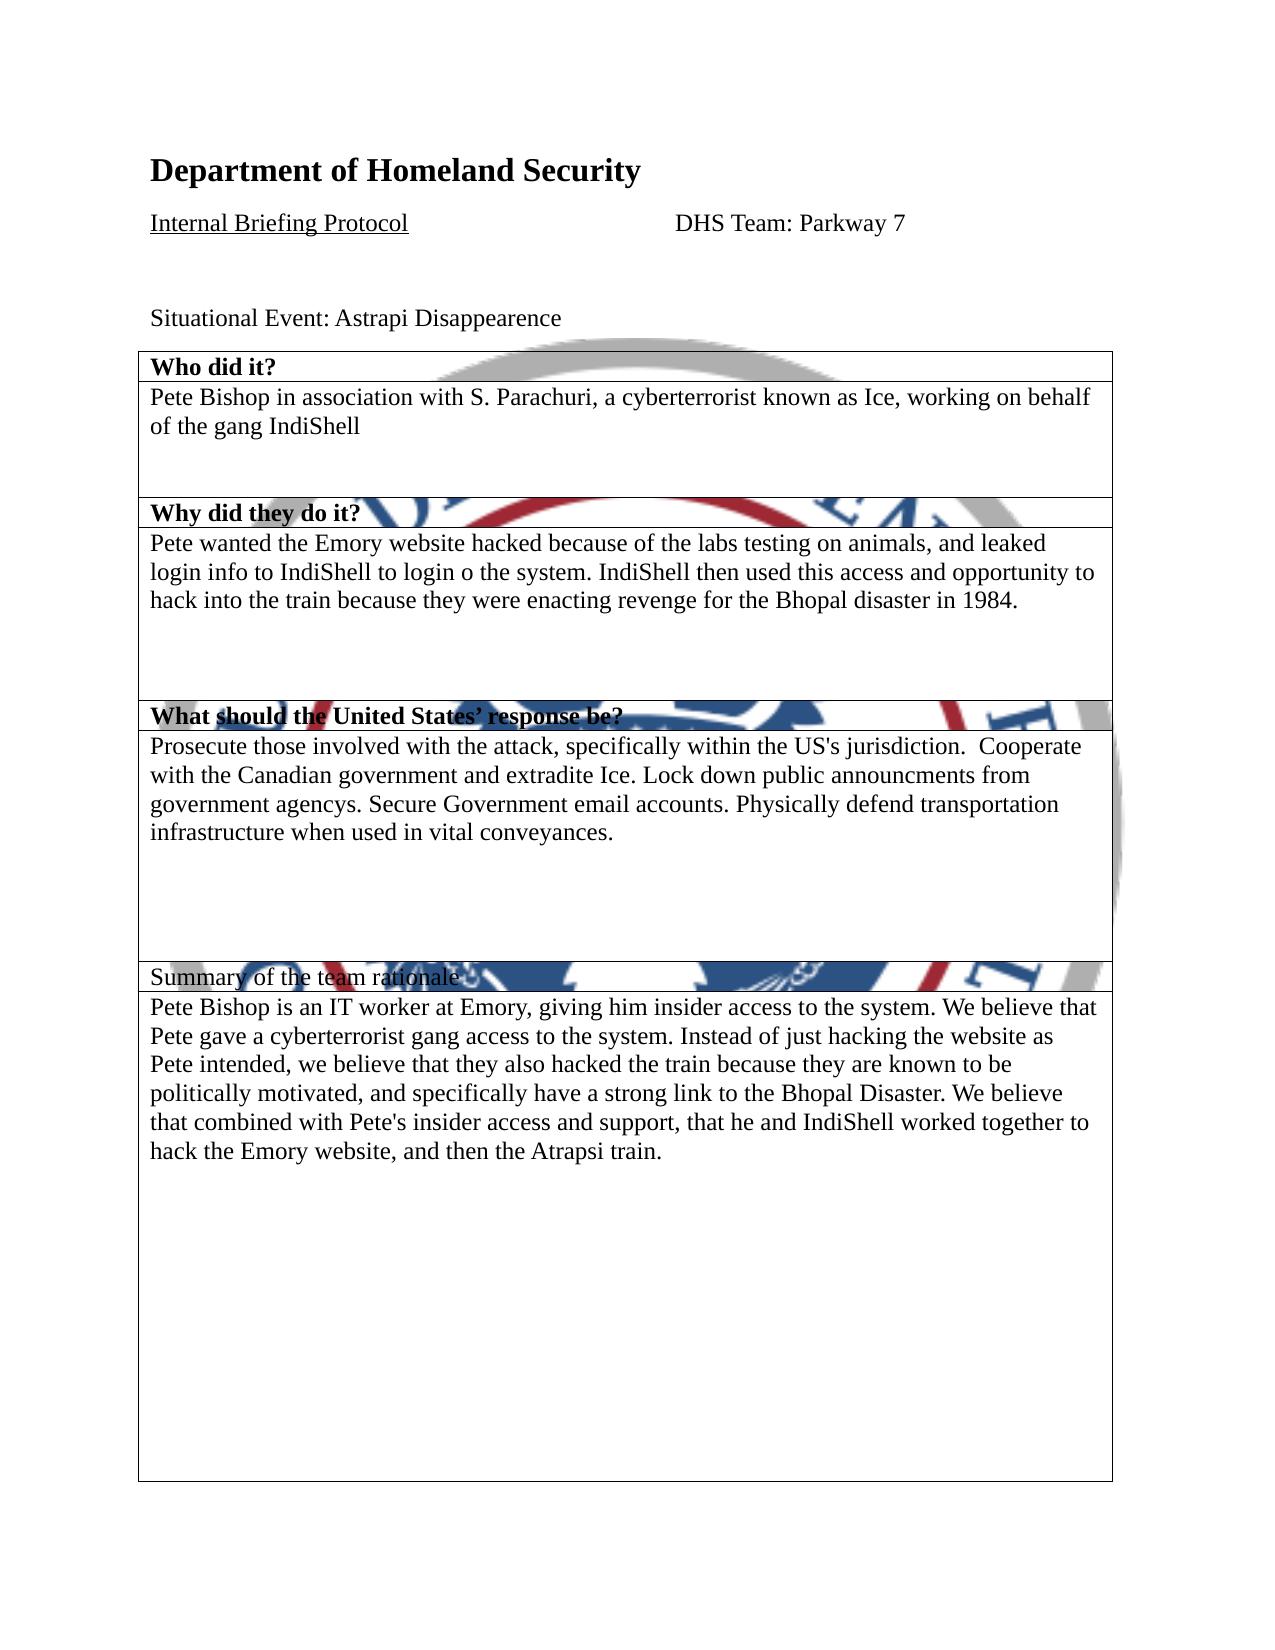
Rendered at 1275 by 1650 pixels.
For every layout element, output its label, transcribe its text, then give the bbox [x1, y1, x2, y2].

table_cell Pete Bishop is an IT worker at Emory, giving him insider access to the system. We believe that Pete gave a cyberterrorist gang access to the system. Instead of just hacking the website as Pete intended, we believe that they also hacked the train because they are known to be politically motivated, and specifically have a strong link to the Bhopal Disaster. We believe that combined with Pete's insider access and support, that he and IndiShell worked together to hack the Emory website, and then the Atrapsi train. [139, 992, 1112, 1481]
picture [150, 338, 1125, 1311]
table_cell Pete Bishop in association with S. Parachuri, a cyberterrorist known as Ice, working on behalf of the gang IndiShell [139, 382, 1112, 497]
table_cell Pete wanted the Emory website hacked because of the labs testing on animals, and leaked login info to IndiShell to login o the system. IndiShell then used this access and opportunity to hack into the train because they were enacting revenge for the Bhopal disaster in 1984. [139, 528, 1112, 700]
table_header Who did it? [139, 352, 1112, 381]
text Situational Event: Astrapi Disappearence [150, 303, 1125, 332]
table_cell Prosecute those involved with the attack, specifically within the US's jurisdiction. Cooperate with the Canadian government and extradite Ice. Lock down public announcments from government agencys. Secure Government email accounts. Physically defend transportation infrastructure when used in vital conveyances. [139, 731, 1112, 961]
table_cell Why did they do it? [139, 498, 1112, 527]
text Internal Briefing Protocol DHS Team: Parkway 7 [150, 208, 1125, 237]
table_cell Summary of the team rationale [139, 962, 1112, 991]
table_cell What should the United States’ response be? [139, 701, 1112, 730]
text Department of Homeland Security [150, 150, 1125, 188]
